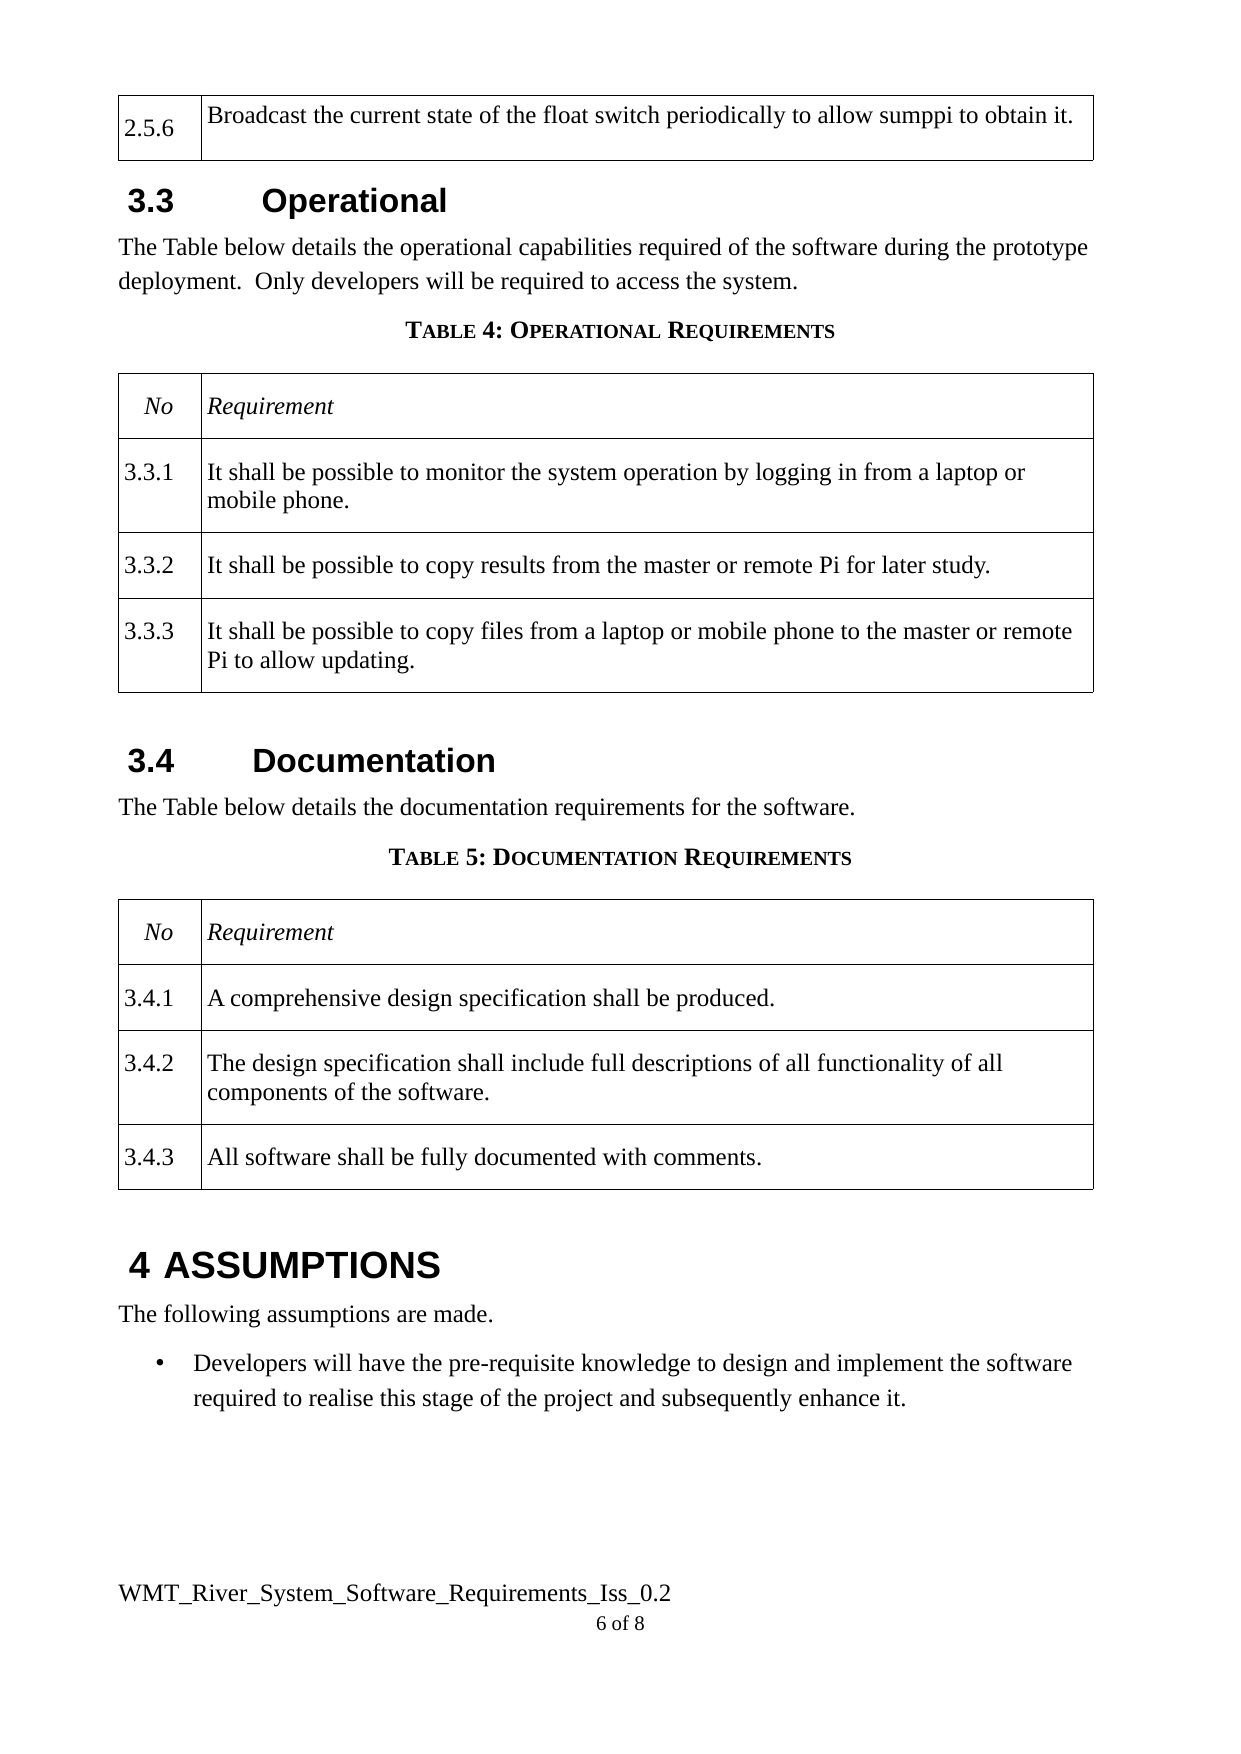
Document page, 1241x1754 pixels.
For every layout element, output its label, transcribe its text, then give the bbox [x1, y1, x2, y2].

table_cell The design specification shall include full descriptions of all functionality of all components of the software. [202, 1031, 1093, 1124]
table_header Requirement [202, 374, 1093, 438]
table_header No [119, 374, 201, 438]
table_cell 2.5.6 [119, 96, 201, 160]
table_cell 3.4.3 [119, 1125, 201, 1189]
table_cell A comprehensive design specification shall be produced. [202, 965, 1093, 1030]
subtitle ASSUMPTIONS [118, 1243, 1122, 1287]
table_cell 3.3.2 [119, 533, 201, 598]
table_header No [119, 900, 201, 964]
table_header Requirement [202, 900, 1093, 964]
table_cell All software shall be fully documented with comments. [202, 1125, 1093, 1189]
table_cell 3.3.3 [119, 599, 201, 692]
table_cell 3.4.1 [119, 965, 201, 1030]
subtitle Documentation [118, 741, 1122, 780]
text The following assumptions are made. [118, 1299, 1122, 1328]
subtitle Table 5: Documentation Requirements [118, 842, 1122, 870]
table_cell 3.3.1 [119, 439, 201, 532]
subtitle Operational [118, 181, 1122, 219]
table_cell It shall be possible to monitor the system operation by logging in from a laptop or mobile phone. [202, 439, 1093, 532]
text The Table below details the operational capabilities required of the software during the prototype deployment. Only developers will be required to access the system. [118, 232, 1122, 295]
table_cell 3.4.2 [119, 1031, 201, 1124]
table_cell Broadcast the current state of the float switch periodically to allow sumppi to obtain it. [202, 96, 1093, 160]
table_cell It shall be possible to copy files from a laptop or mobile phone to the master or remote Pi to allow updating. [202, 599, 1093, 692]
list Developers will have the pre-requisite knowledge to design and implement the software required to realise this stage of the project and subsequently enhance it. [156, 1348, 1122, 1411]
text The Table below details the documentation requirements for the software. [118, 792, 1122, 821]
table_cell It shall be possible to copy results from the master or remote Pi for later study. [202, 533, 1093, 598]
subtitle Table 4: Operational Requirements [118, 315, 1122, 344]
